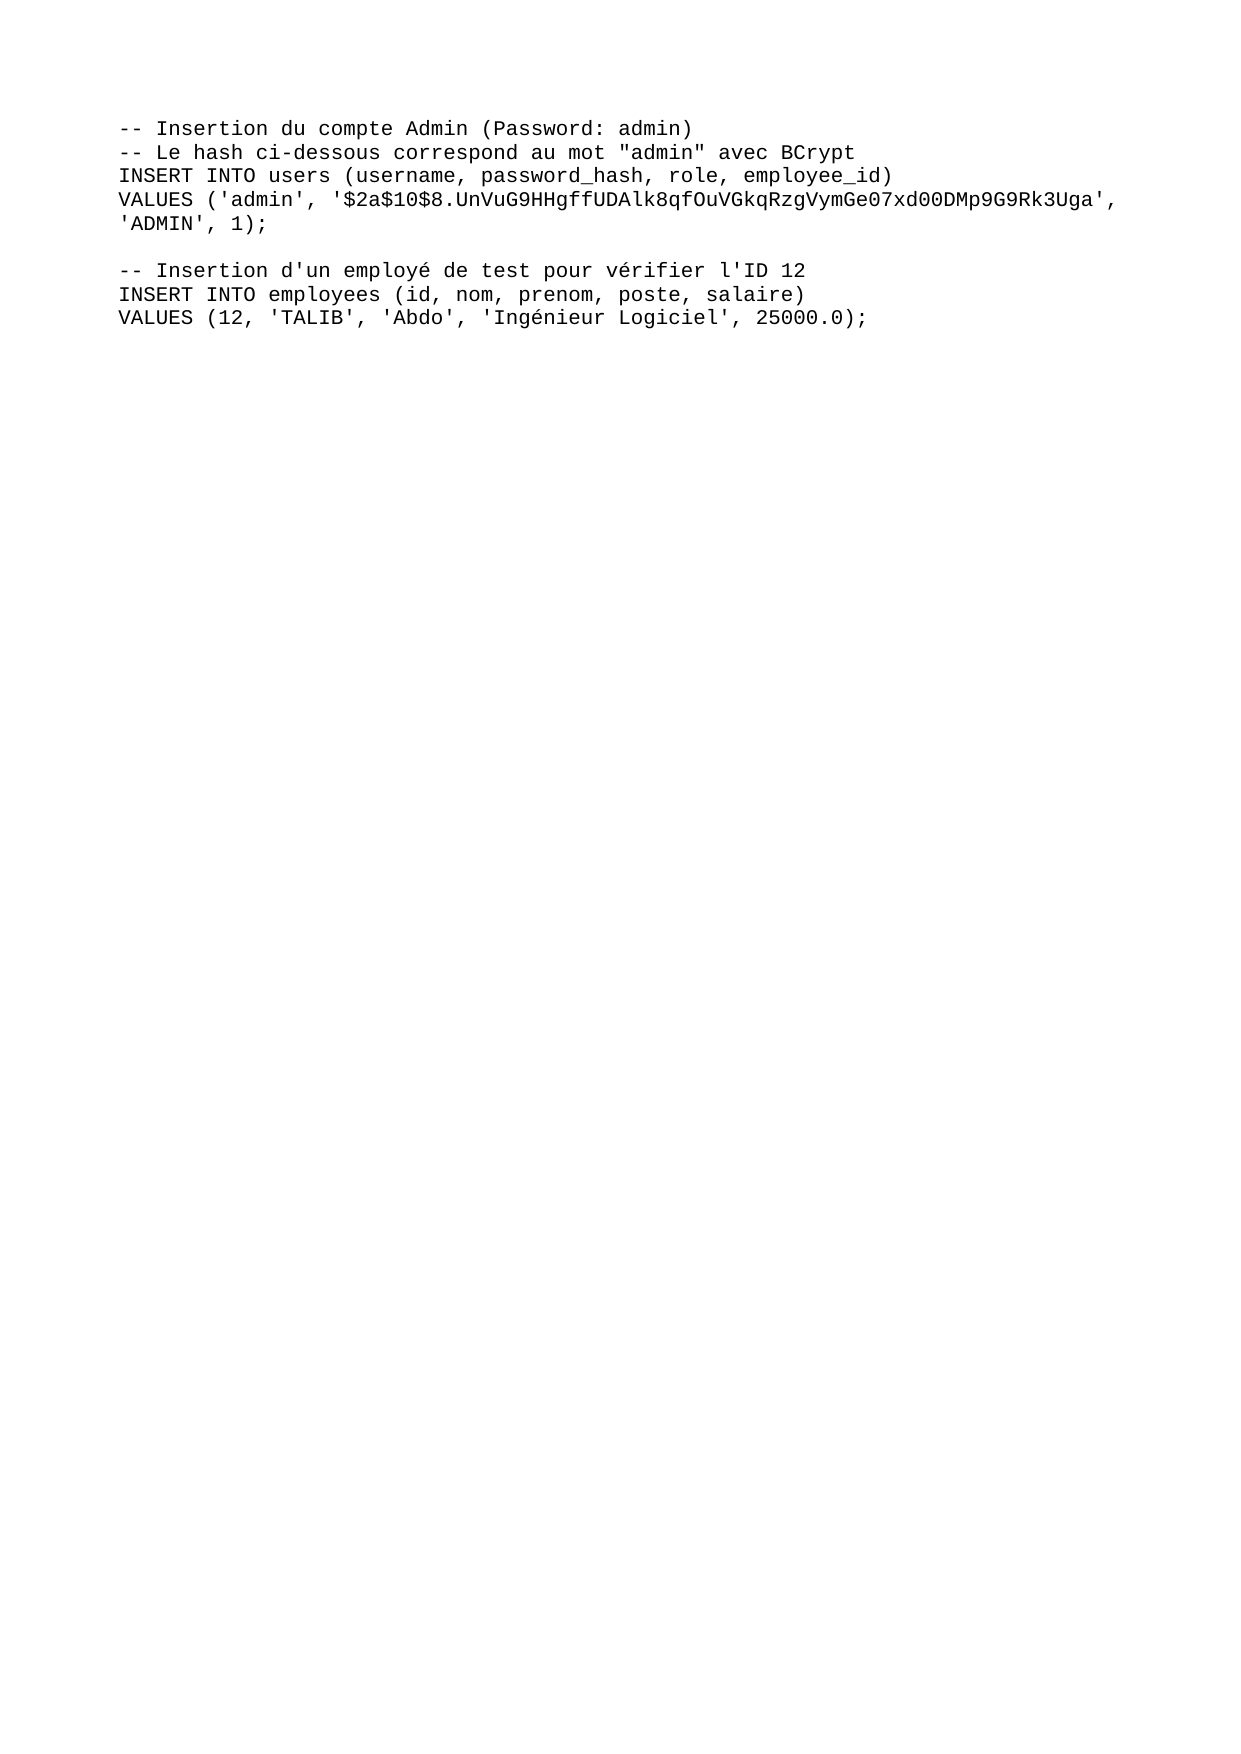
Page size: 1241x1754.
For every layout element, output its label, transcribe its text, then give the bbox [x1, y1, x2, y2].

text -- Le hash ci-dessous correspond au mot "admin" avec BCrypt [118, 142, 1122, 165]
text VALUES ('admin', '$2a$10$8.UnVuG9HHgffUDAlk8qfOuVGkqRzgVymGe07xd00DMp9G9Rk3Uga', 'ADMIN', 1); [118, 189, 1122, 236]
text -- Insertion du compte Admin (Password: admin) [118, 118, 1122, 142]
text -- Insertion d'un employé de test pour vérifier l'ID 12 [118, 260, 1122, 284]
text INSERT INTO employees (id, nom, prenom, poste, salaire) [118, 284, 1122, 307]
text VALUES (12, 'TALIB', 'Abdo', 'Ingénieur Logiciel', 25000.0); [118, 307, 1122, 331]
text INSERT INTO users (username, password_hash, role, employee_id) [118, 165, 1122, 189]
